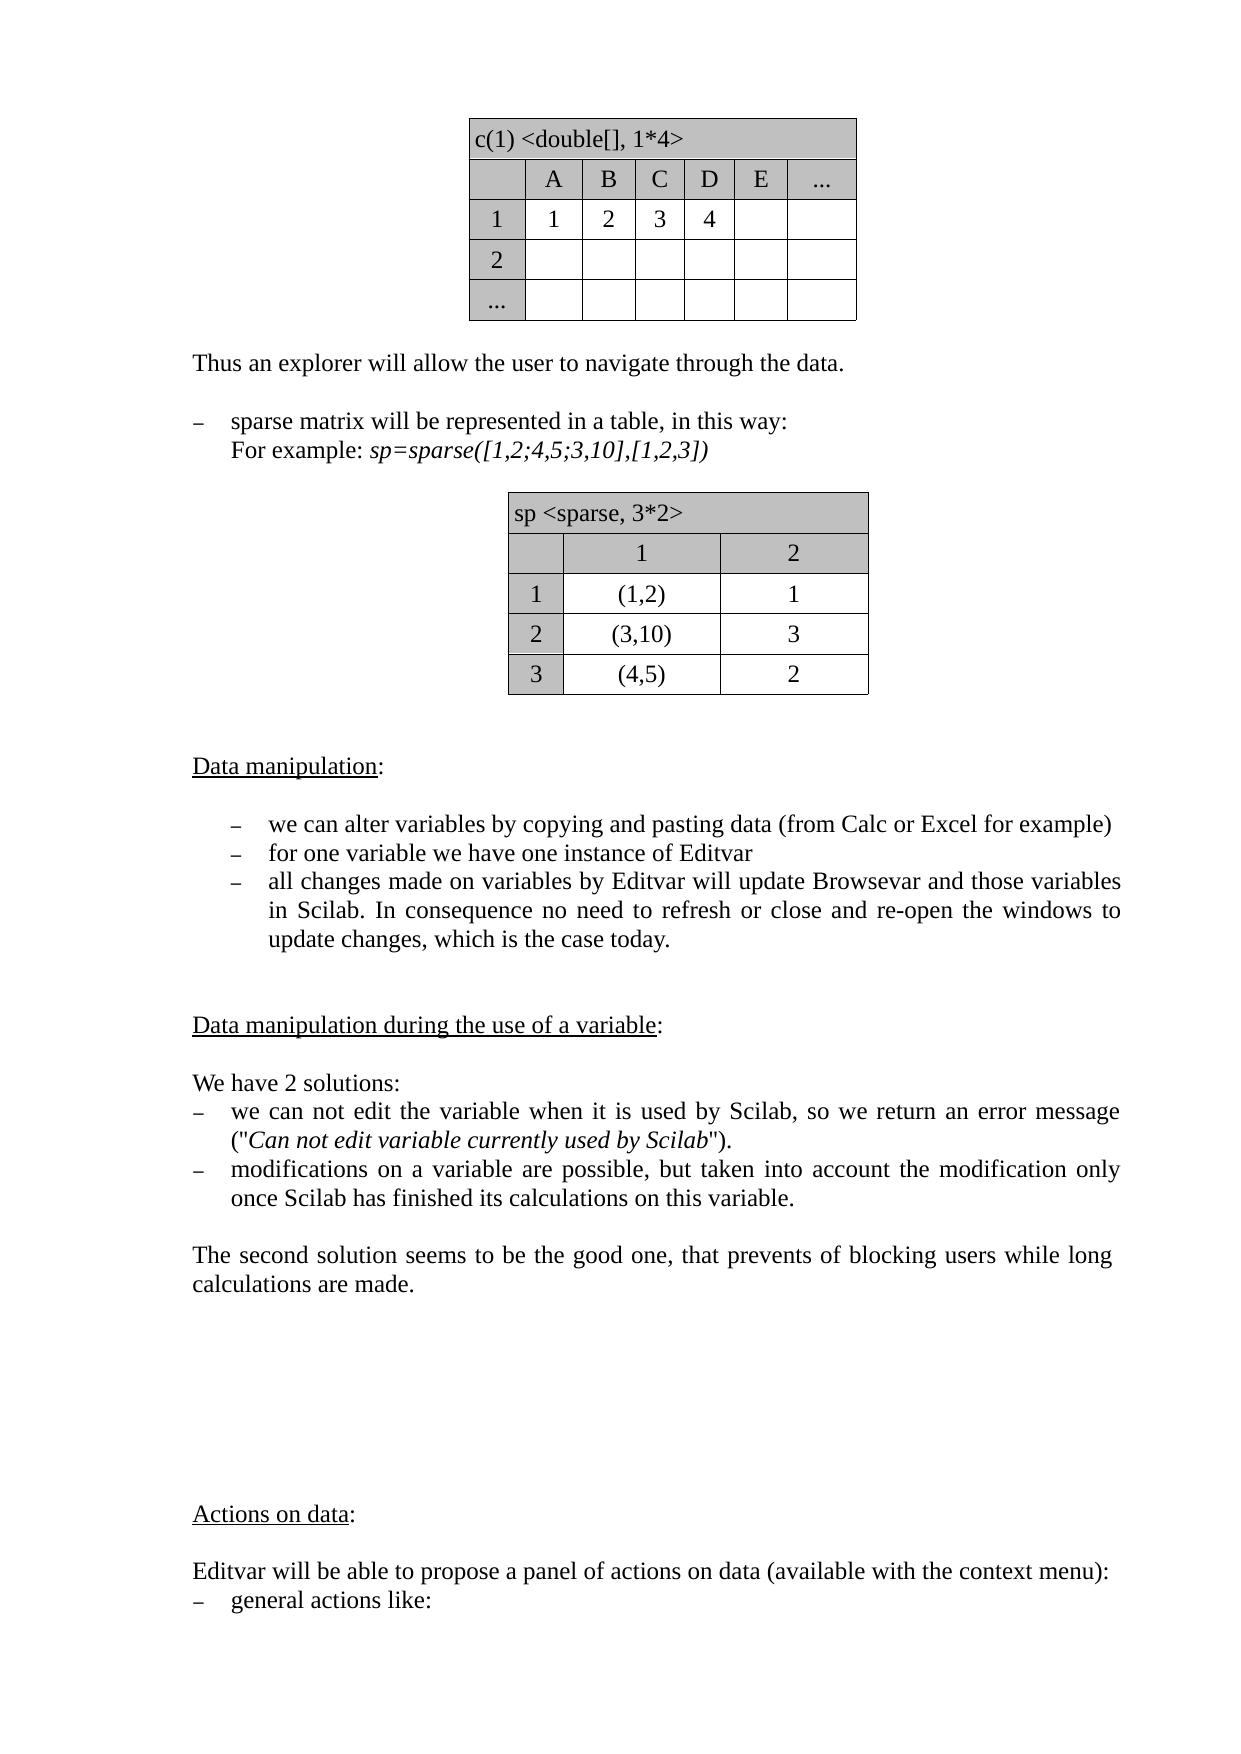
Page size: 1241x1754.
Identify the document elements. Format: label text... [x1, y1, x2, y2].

text The second solution seems to be the good one, that prevents of blocking users while long calculations are made. [118, 1240, 1122, 1298]
table_cell [788, 200, 856, 239]
table_cell B [583, 160, 635, 199]
table_cell (3,10) [564, 614, 720, 653]
table_cell C [636, 160, 684, 199]
text Editvar will be able to propose a panel of actions on data (available with the context menu): [118, 1556, 1122, 1585]
table_cell [509, 534, 563, 573]
table_header sp <sparse, 3*2> [509, 493, 868, 533]
table_cell [583, 240, 635, 279]
table_cell 3 [721, 614, 868, 653]
table_cell E [735, 160, 787, 199]
table_cell 2 [509, 614, 563, 653]
table_cell 2 [721, 534, 868, 573]
table_cell (4,5) [564, 655, 720, 694]
table_cell 1 [721, 574, 868, 613]
list sparse matrix will be represented in a table, in this way: [193, 406, 1122, 435]
table_cell ... [788, 160, 856, 199]
list modifications on a variable are possible, but taken into account the modification only once Scilab has finished its calculations on this variable. [193, 1154, 1122, 1211]
table_cell 1 [470, 200, 525, 239]
list for one variable we have one instance of Editvar [231, 838, 1122, 866]
table_cell [636, 240, 684, 279]
table_cell [526, 240, 582, 279]
table_cell [735, 280, 787, 320]
text Actions on data: [118, 1499, 1122, 1528]
text Data manipulation: [118, 751, 1122, 780]
table_cell [470, 160, 525, 199]
text Data manipulation during the use of a variable: [118, 1010, 1122, 1039]
table_cell [583, 280, 635, 320]
table_cell 2 [583, 200, 635, 239]
table_cell 1 [526, 200, 582, 239]
table_cell ... [470, 280, 525, 320]
table_cell 1 [509, 574, 563, 613]
table_cell [685, 280, 734, 320]
list all changes made on variables by Editvar will update Browsevar and those variables in Scilab. In consequence no need to refresh or close and re-open the windows to update changes, which is the case today. [231, 866, 1122, 953]
table_header c(1) <double[], 1*4> [470, 119, 856, 158]
table_cell 3 [636, 200, 684, 239]
table_cell 3 [509, 655, 563, 694]
table_cell [526, 280, 582, 320]
table_cell 4 [685, 200, 734, 239]
table_cell [685, 240, 734, 279]
table_cell 1 [564, 534, 720, 573]
list we can alter variables by copying and pasting data (from Calc or Excel for example) [231, 809, 1122, 838]
table_cell [735, 240, 787, 279]
text We have 2 solutions: [118, 1068, 1122, 1096]
list For example: sp=sparse([1,2;4,5;3,10],[1,2,3]) [193, 435, 1122, 463]
table_cell D [685, 160, 734, 199]
table_cell [636, 280, 684, 320]
list general actions like: [193, 1585, 1122, 1614]
table_cell [788, 240, 856, 279]
list we can not edit the variable when it is used by Scilab, so we return an error message (''Can not edit variable currently used by Scilab''). [193, 1096, 1122, 1154]
text Thus an explorer will allow the user to navigate through the data. [118, 348, 1122, 377]
table_cell [735, 200, 787, 239]
table_cell 2 [721, 655, 868, 694]
table_cell 2 [470, 240, 525, 279]
table_cell A [526, 160, 582, 199]
table_cell [788, 280, 856, 320]
table_cell (1,2) [564, 574, 720, 613]
